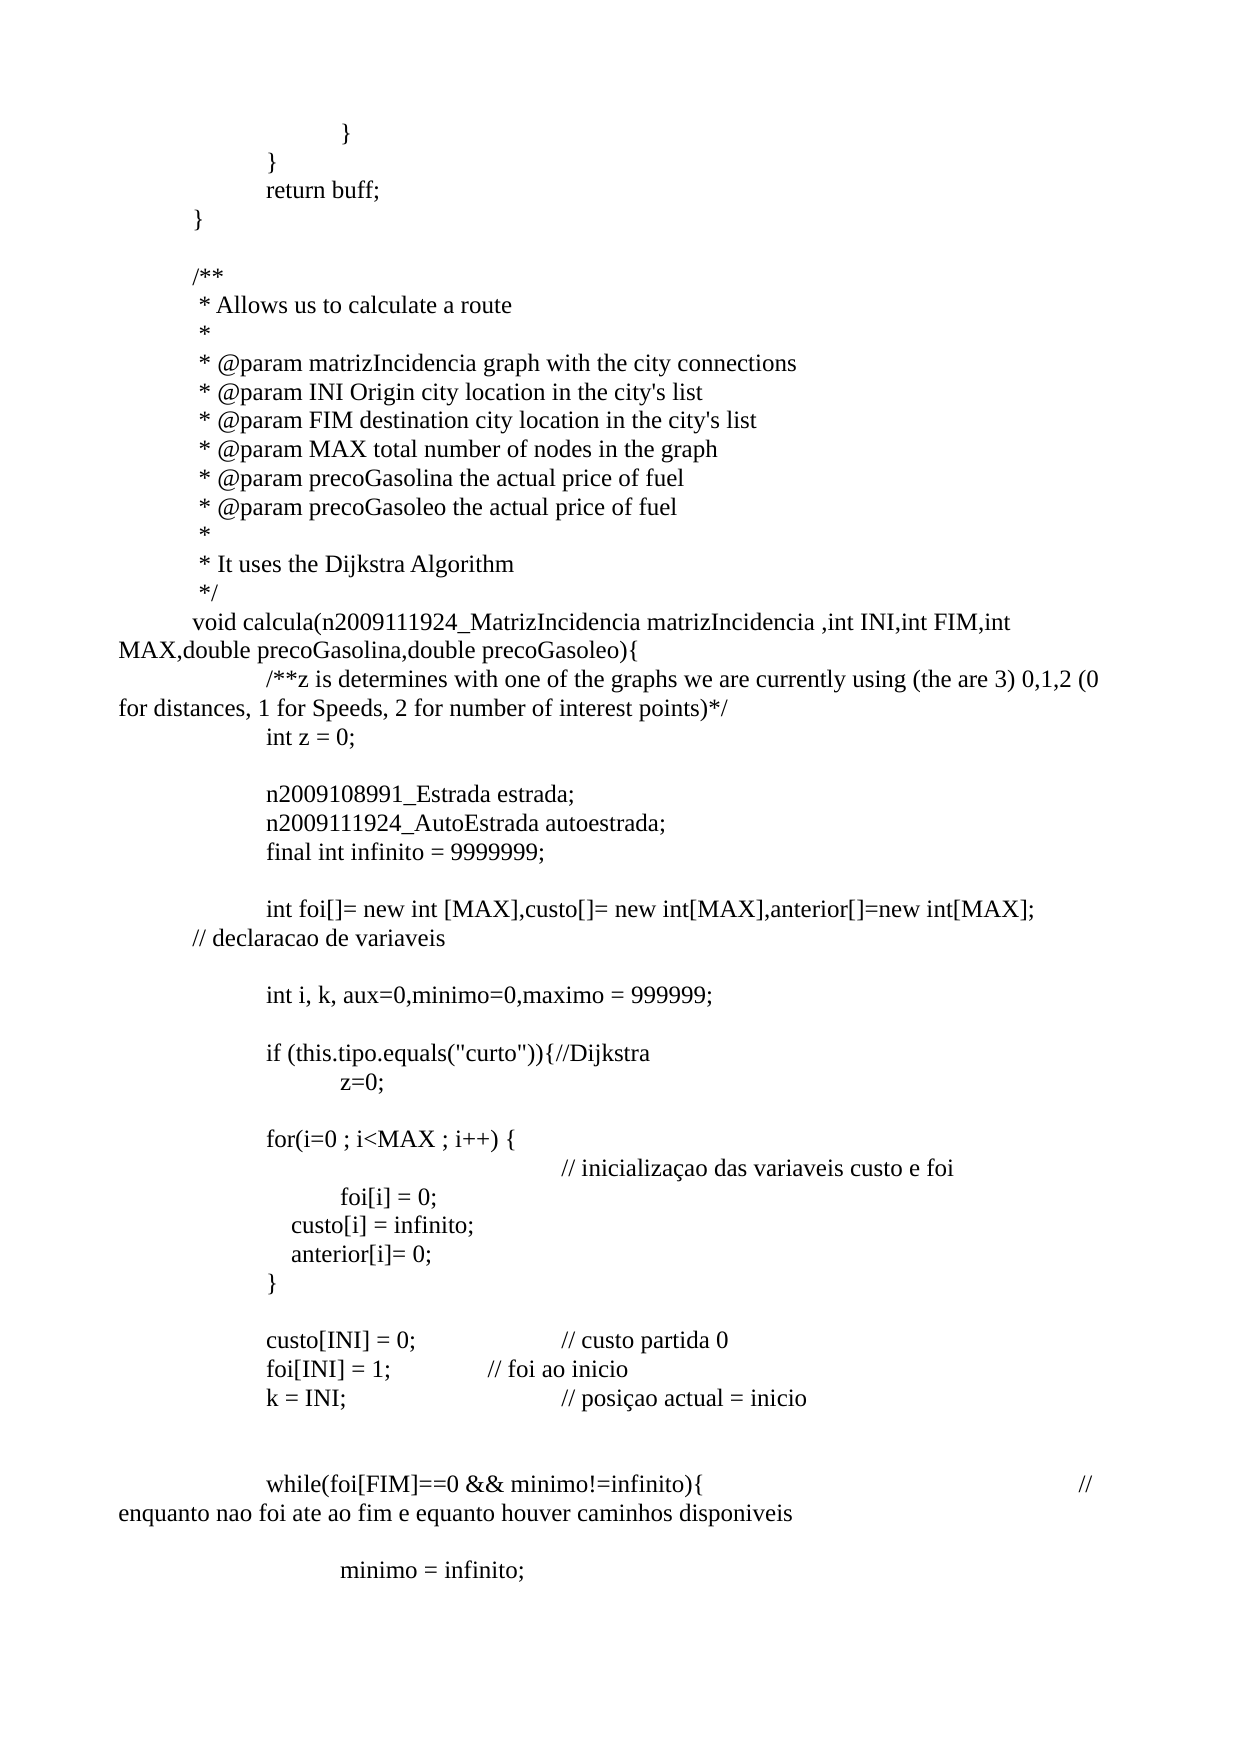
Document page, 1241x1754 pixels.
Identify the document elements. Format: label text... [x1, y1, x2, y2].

text * @param INI Origin city location in the city's list [118, 377, 1122, 406]
text /**z is determines with one of the graphs we are currently using (the are 3) 0,1,2 (0 for distances, 1 for Speeds, 2 for number of interest points)*/ [118, 664, 1122, 722]
text int i, k, aux=0,minimo=0,maximo = 999999; [118, 981, 1122, 1009]
text z=0; [118, 1067, 1122, 1096]
text * @param precoGasolina the actual price of fuel [118, 463, 1122, 492]
text /** [118, 262, 1122, 291]
text n2009108991_Estrada estrada; [118, 779, 1122, 808]
text } [118, 147, 1122, 176]
text * Allows us to calculate a route [118, 291, 1122, 319]
text * @param precoGasoleo the actual price of fuel [118, 492, 1122, 521]
text } [118, 118, 1122, 147]
text for(i=0 ; i<MAX ; i++) { // inicializaçao das variaveis custo e foi [118, 1124, 1122, 1182]
text foi[INI] = 1; // foi ao inicio [118, 1354, 1122, 1383]
text if (this.tipo.equals("curto")){//Dijkstra [118, 1038, 1122, 1067]
text k = INI; // posiçao actual = inicio [118, 1383, 1122, 1412]
text int foi[]= new int [MAX],custo[]= new int[MAX],anterior[]=new int[MAX]; // declaracao de variaveis [118, 894, 1122, 952]
text while(foi[FIM]==0 && minimo!=infinito){ // enquanto nao foi ate ao fim e equanto houver caminhos disponiveis [118, 1469, 1122, 1527]
text custo[i] = infinito; [118, 1211, 1122, 1239]
text minimo = infinito; [118, 1556, 1122, 1584]
text n2009111924_AutoEstrada autoestrada; [118, 808, 1122, 837]
text * @param FIM destination city location in the city's list [118, 406, 1122, 434]
text * [118, 319, 1122, 348]
text } [118, 1268, 1122, 1297]
text */ [118, 578, 1122, 607]
text * [118, 521, 1122, 549]
text custo[INI] = 0; // custo partida 0 [118, 1326, 1122, 1354]
text int z = 0; [118, 722, 1122, 751]
text * It uses the Dijkstra Algorithm [118, 549, 1122, 578]
text final int infinito = 9999999; [118, 837, 1122, 866]
text anterior[i]= 0; [118, 1239, 1122, 1268]
text void calcula(n2009111924_MatrizIncidencia matrizIncidencia ,int INI,int FIM,int MAX,double precoGasolina,double precoGasoleo){ [118, 607, 1122, 664]
text } [118, 204, 1122, 233]
text foi[i] = 0; [118, 1182, 1122, 1211]
text * @param matrizIncidencia graph with the city connections [118, 348, 1122, 377]
text return buff; [118, 176, 1122, 204]
text * @param MAX total number of nodes in the graph [118, 434, 1122, 463]
